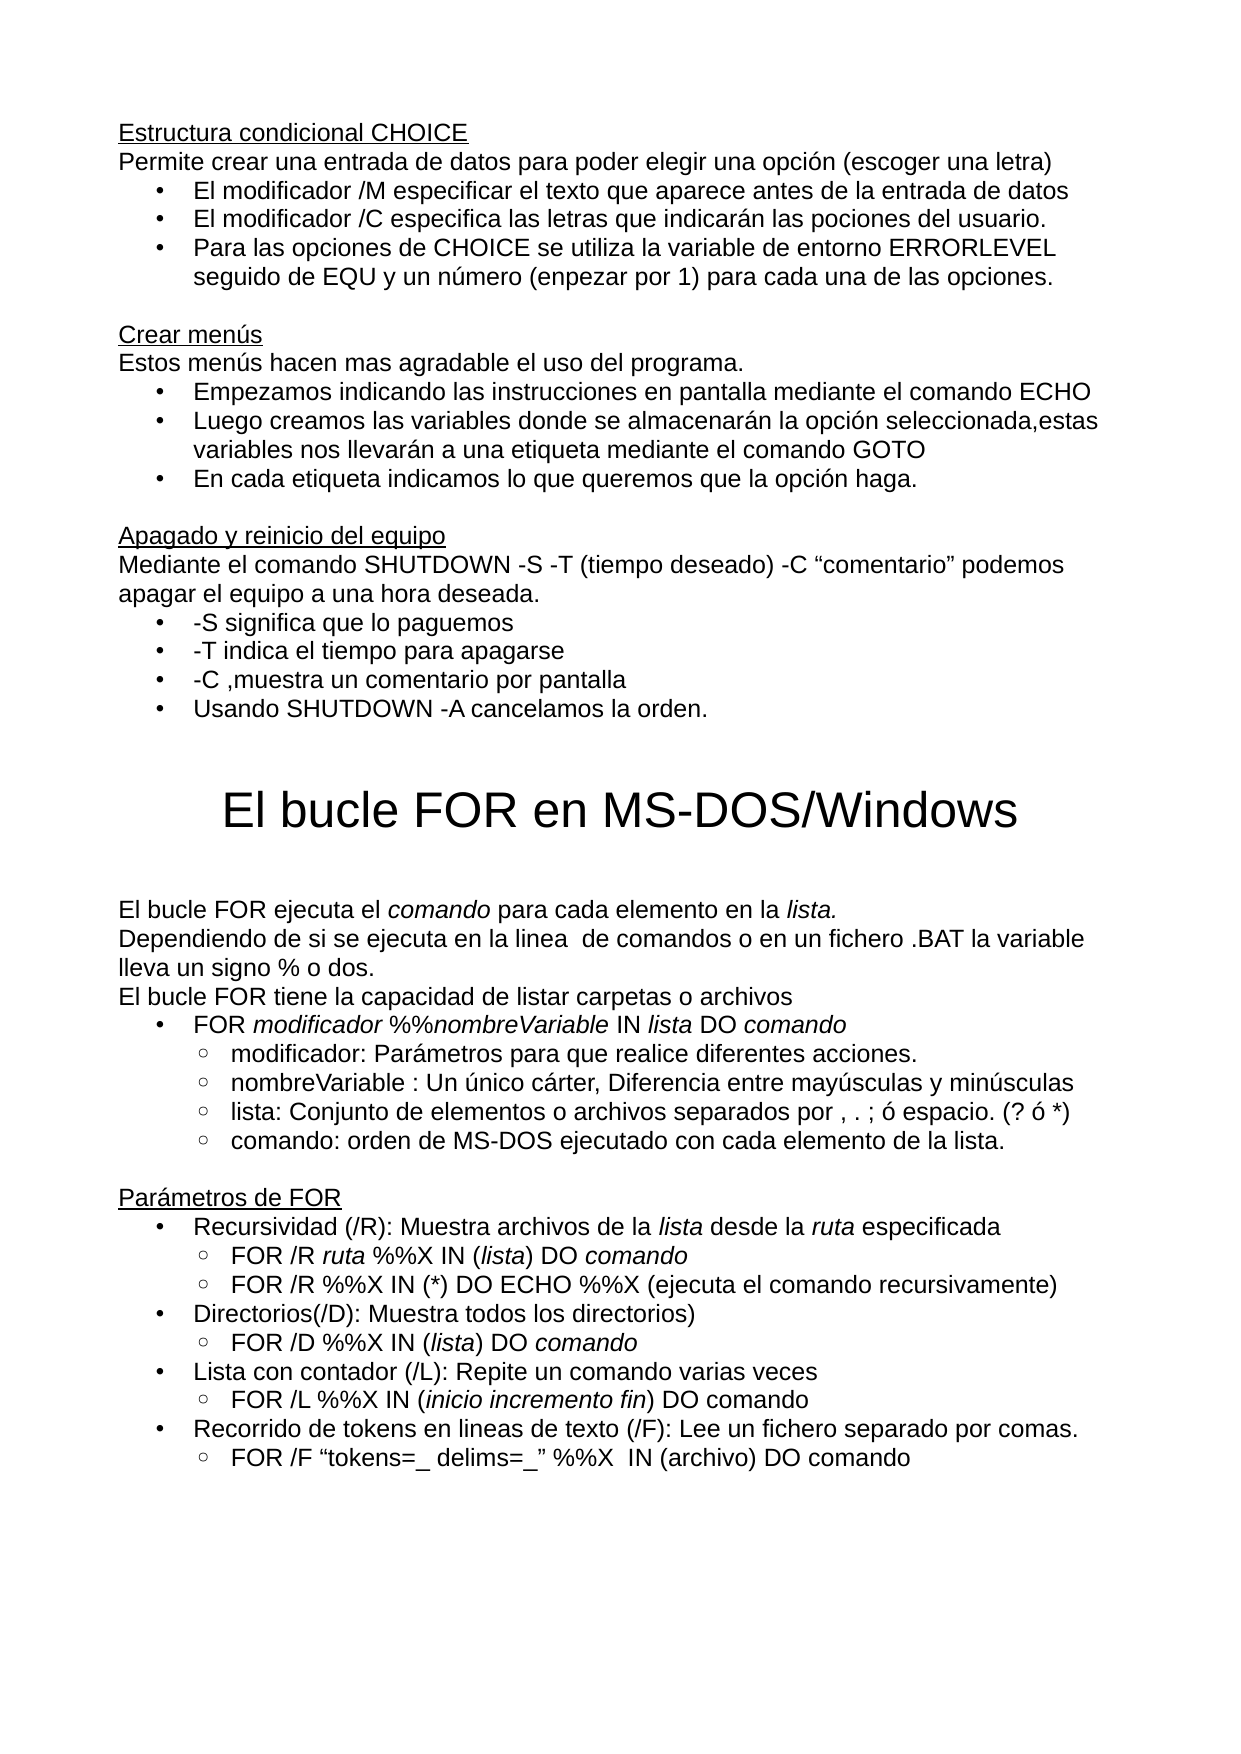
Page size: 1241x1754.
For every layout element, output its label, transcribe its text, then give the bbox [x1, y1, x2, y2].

list Lista con contador (/L): Repite un comando varias veces [156, 1356, 1122, 1385]
text Mediante el comando SHUTDOWN -S -T (tiempo deseado) -C “comentario” podemos apagar el equipo a una hora deseada. [118, 550, 1122, 607]
list Recursividad (/R): Muestra archivos de la lista desde la ruta especificada [156, 1212, 1122, 1241]
list FOR modificador %%nombreVariable IN lista DO comando [156, 1010, 1122, 1039]
text Apagado y reinicio del equipo [118, 521, 1122, 550]
list Luego creamos las variables donde se almacenarán la opción seleccionada,estas variables nos llevarán a una etiqueta mediante el comando GOTO [156, 406, 1122, 464]
list Directorios(/D): Muestra todos los directorios) [156, 1299, 1122, 1328]
list FOR /R ruta %%X IN (lista) DO comando [193, 1241, 1122, 1270]
list En cada etiqueta indicamos lo que queremos que la opción haga. [156, 464, 1122, 492]
list -T indica el tiempo para apagarse [156, 636, 1122, 665]
list Empezamos indicando las instrucciones en pantalla mediante el comando ECHO [156, 377, 1122, 406]
text Estructura condicional CHOICE [118, 118, 1122, 147]
list -C ,muestra un comentario por pantalla [156, 665, 1122, 694]
text Crear menús [118, 320, 1122, 348]
list FOR /R %%X IN (*) DO ECHO %%X (ejecuta el comando recursivamente) [193, 1270, 1122, 1299]
list FOR /D %%X IN (lista) DO comando [193, 1328, 1122, 1356]
text El bucle FOR en MS-DOS/Windows [118, 780, 1122, 838]
list Usando SHUTDOWN -A cancelamos la orden. [156, 694, 1122, 723]
text Dependiendo de si se ejecuta en la linea de comandos o en un fichero .BAT la variable lleva un signo % o dos. [118, 924, 1122, 982]
list Para las opciones de CHOICE se utiliza la variable de entorno ERRORLEVEL seguido de EQU y un número (enpezar por 1) para cada una de las opciones. [156, 233, 1122, 291]
list FOR /F “tokens=_ delims=_” %%X IN (archivo) DO comando [193, 1443, 1122, 1472]
list El modificador /M especificar el texto que aparece antes de la entrada de datos [156, 176, 1122, 204]
text Estos menús hacen mas agradable el uso del programa. [118, 348, 1122, 377]
text El bucle FOR tiene la capacidad de listar carpetas o archivos [118, 982, 1122, 1010]
list Recorrido de tokens en lineas de texto (/F): Lee un fichero separado por comas. [156, 1414, 1122, 1443]
text Parámetros de FOR [118, 1183, 1122, 1212]
list -S significa que lo paguemos [156, 607, 1122, 636]
list lista: Conjunto de elementos o archivos separados por , . ; ó espacio. (? ó *) [193, 1097, 1122, 1126]
text Permite crear una entrada de datos para poder elegir una opción (escoger una letra) [118, 147, 1122, 176]
list comando: orden de MS-DOS ejecutado con cada elemento de la lista. [193, 1126, 1122, 1155]
list FOR /L %%X IN (inicio incremento fin) DO comando [193, 1385, 1122, 1414]
list El modificador /C especifica las letras que indicarán las pociones del usuario. [156, 204, 1122, 233]
list nombreVariable : Un único cárter, Diferencia entre mayúsculas y minúsculas [193, 1068, 1122, 1097]
list modificador: Parámetros para que realice diferentes acciones. [193, 1039, 1122, 1068]
text El bucle FOR ejecuta el comando para cada elemento en la lista. [118, 895, 1122, 924]
